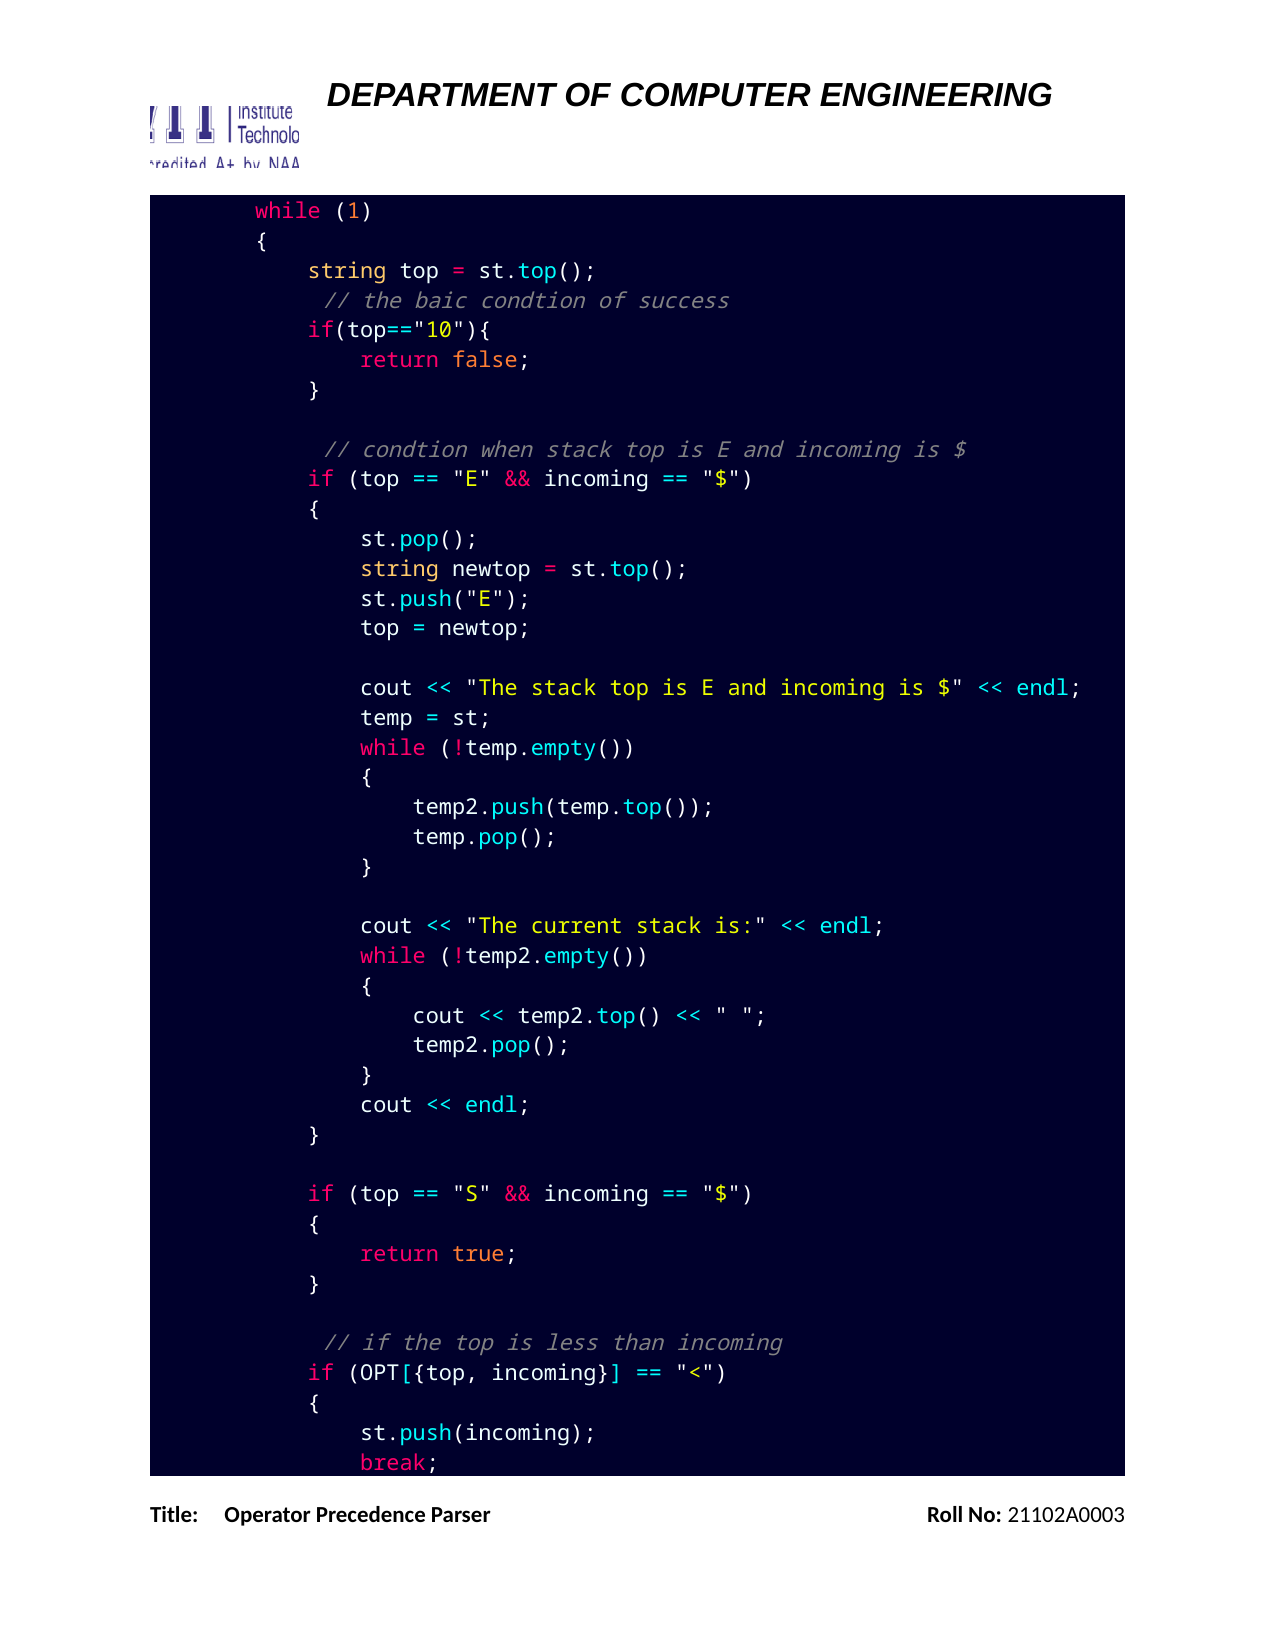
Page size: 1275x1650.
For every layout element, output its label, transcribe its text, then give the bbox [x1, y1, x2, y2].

text { [150, 761, 1125, 791]
text temp2.pop(); [150, 1029, 1125, 1059]
text cout << "The current stack is:" << endl; [150, 910, 1125, 940]
text string newtop = st.top(); [150, 553, 1125, 582]
text cout << endl; [150, 1089, 1125, 1119]
text } [150, 1059, 1125, 1089]
text while (1) [150, 195, 1125, 225]
text } [150, 1119, 1125, 1148]
text while (!temp2.empty()) [150, 940, 1125, 970]
text temp2.push(temp.top()); [150, 791, 1125, 821]
text if(top=="10"){ [150, 314, 1125, 344]
text cout << "The stack top is E and incoming is $" << endl; [150, 672, 1125, 702]
text if (top == "E" && incoming == "$") [150, 463, 1125, 493]
text { [150, 493, 1125, 523]
text break; [150, 1446, 1125, 1476]
text { [150, 970, 1125, 999]
text } [150, 851, 1125, 880]
text top = newtop; [150, 612, 1125, 642]
text { [150, 1208, 1125, 1238]
text // condtion when stack top is E and incoming is $ [150, 433, 1125, 463]
text // if the top is less than incoming [150, 1327, 1125, 1357]
text string top = st.top(); [150, 255, 1125, 284]
text } [150, 374, 1125, 404]
text temp.pop(); [150, 821, 1125, 851]
text return true; [150, 1238, 1125, 1268]
text st.push(incoming); [150, 1417, 1125, 1446]
text return false; [150, 344, 1125, 374]
text while (!temp.empty()) [150, 731, 1125, 761]
text if (OPT[{top, incoming}] == "<") [150, 1357, 1125, 1387]
text { [150, 1387, 1125, 1417]
text } [150, 1268, 1125, 1297]
text temp = st; [150, 702, 1125, 731]
text // the baic condtion of success [150, 284, 1125, 314]
text st.pop(); [150, 523, 1125, 553]
text { [150, 225, 1125, 255]
text cout << temp2.top() << " "; [150, 999, 1125, 1029]
text if (top == "S" && incoming == "$") [150, 1178, 1125, 1208]
text st.push("E"); [150, 582, 1125, 612]
